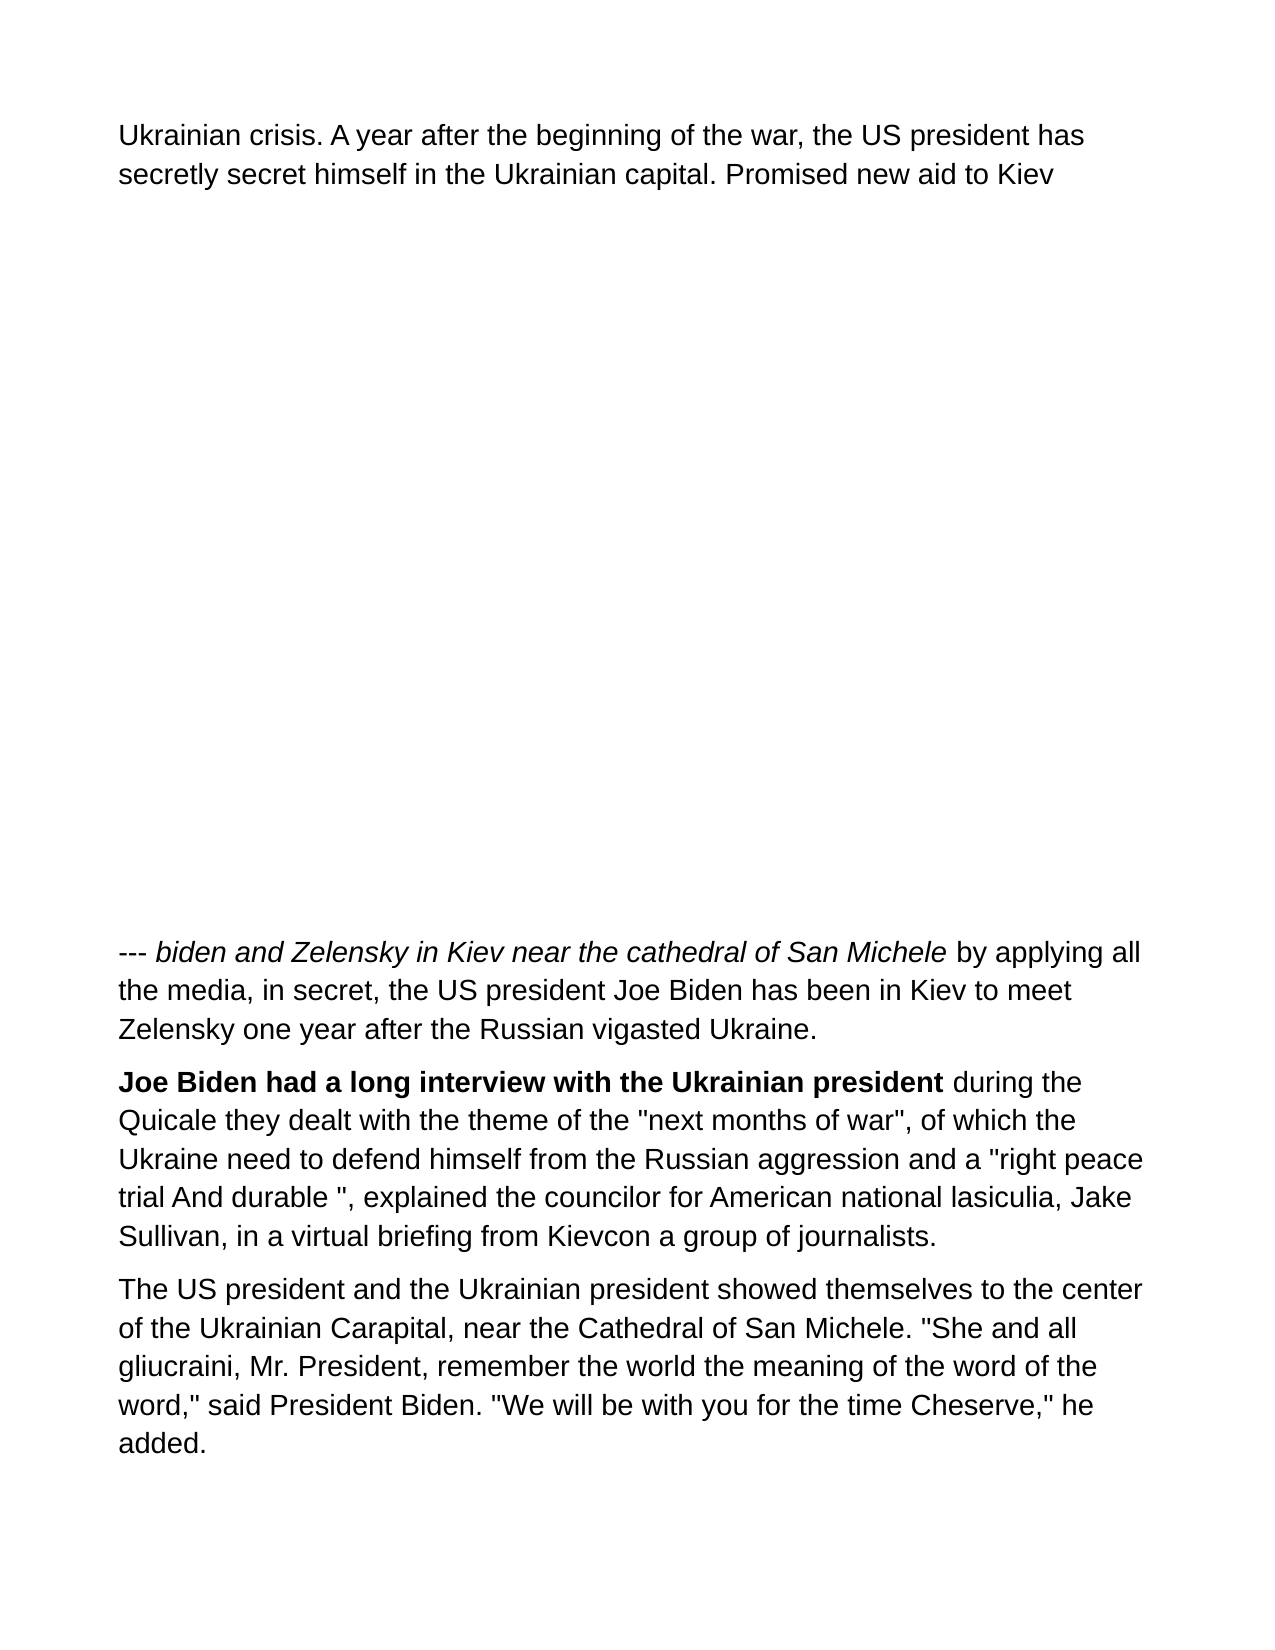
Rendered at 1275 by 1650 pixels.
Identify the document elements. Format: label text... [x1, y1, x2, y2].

text Joe Biden had a long interview with the Ukrainian president during the Quicale they dealt with the theme of the "next months of war", of which the Ukraine need to defend himself from the Russian aggression and a "right peace trial And durable ", explained the councilor for American national lasiculia, Jake Sullivan, in a virtual briefing from Kievcon a group of journalists. [118, 1065, 1157, 1252]
text The US president and the Ukrainian president showed themselves to the center of the Ukrainian Carapital, near the Cathedral of San Michele. "She and all gliucraini, Mr. President, remember the world the meaning of the word of the word," said President Biden. "We will be with you for the time Cheserve," he added. [118, 1272, 1157, 1460]
text --- biden and Zelensky in Kiev near the cathedral of San Michele by applying all the media, in secret, the US president Joe Biden has been in Kiev to meet Zelensky one year after the Russian vigasted Ukraine. [118, 210, 1157, 1045]
text Ukrainian crisis. A year after the beginning of the war, the US president has secretly secret himself in the Ukrainian capital. Promised new aid to Kiev [118, 118, 1157, 190]
